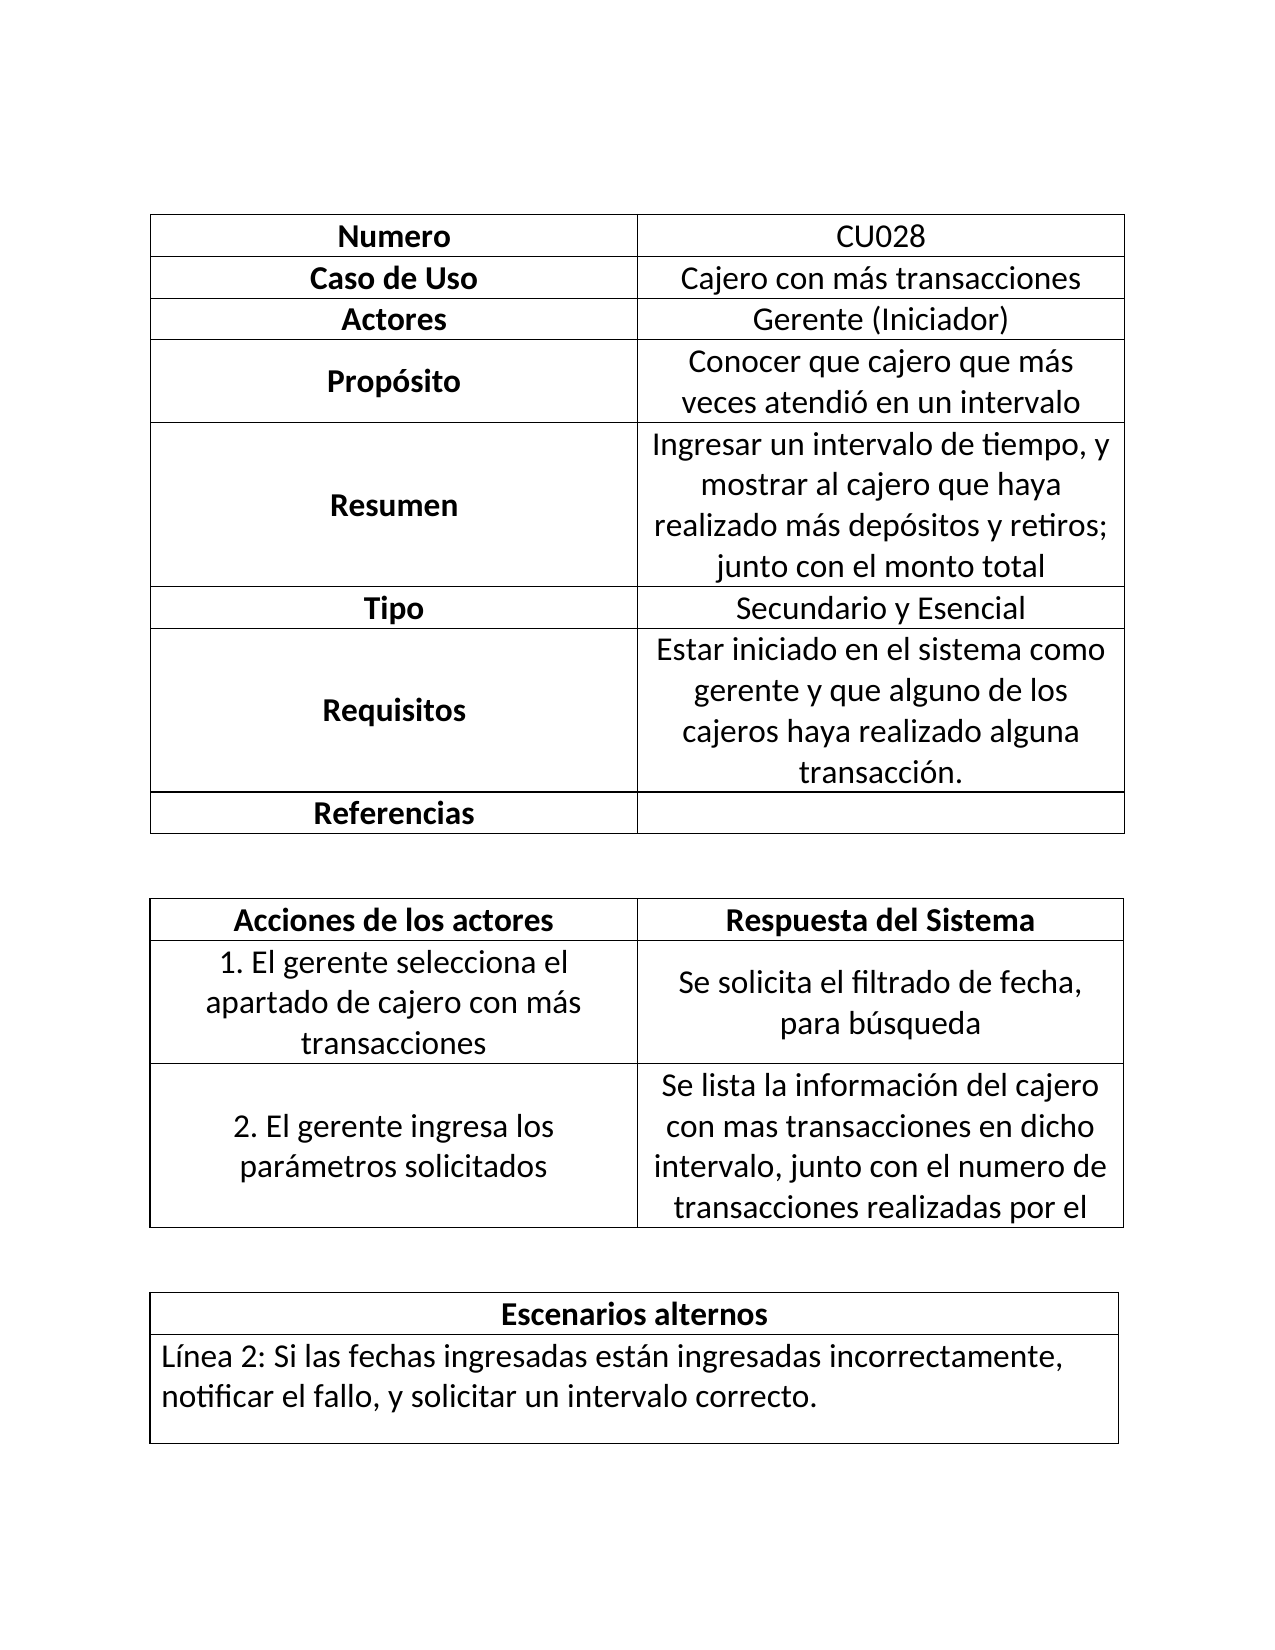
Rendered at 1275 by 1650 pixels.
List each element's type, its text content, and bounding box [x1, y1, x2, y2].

table_cell Requisitos [151, 629, 637, 791]
table_header Acciones de los actores [151, 899, 637, 940]
table_cell Se lista la información del cajero con mas transacciones en dicho intervalo, junto con el numero de transacciones realizadas por el [638, 1064, 1123, 1227]
table_cell Conocer que cajero que más veces atendió en un intervalo [638, 340, 1124, 422]
table_cell Propósito [151, 340, 637, 422]
table_cell Caso de Uso [151, 257, 637, 297]
table_cell Referencias [151, 793, 637, 833]
table_cell Ingresar un intervalo de tiempo, y mostrar al cajero que haya realizado más depósitos y retiros; junto con el monto total [638, 423, 1124, 586]
table_cell Tipo [151, 587, 637, 627]
table_header Numero [151, 215, 637, 256]
table_cell Gerente (Iniciador) [638, 299, 1124, 339]
table_cell Se solicita el filtrado de fecha, para búsqueda [638, 941, 1123, 1063]
table_cell Actores [151, 299, 637, 339]
table_header CU028 [638, 215, 1124, 256]
table_header Escenarios alternos [151, 1293, 1118, 1334]
table_header Respuesta del Sistema [638, 899, 1123, 940]
table_cell Cajero con más transacciones [638, 257, 1124, 297]
table_cell Estar iniciado en el sistema como gerente y que alguno de los cajeros haya realizado alguna transacción. [638, 629, 1124, 791]
table_cell [638, 793, 1124, 833]
table_cell 2. El gerente ingresa los parámetros solicitados [151, 1064, 637, 1227]
table_cell Resumen [151, 423, 637, 586]
table_cell 1. El gerente selecciona el apartado de cajero con más transacciones [151, 941, 637, 1063]
table_cell Secundario y Esencial [638, 587, 1124, 627]
table_cell Línea 2: Si las fechas ingresadas están ingresadas incorrectamente, notificar el fallo, y solicitar un intervalo correcto. [151, 1335, 1118, 1443]
